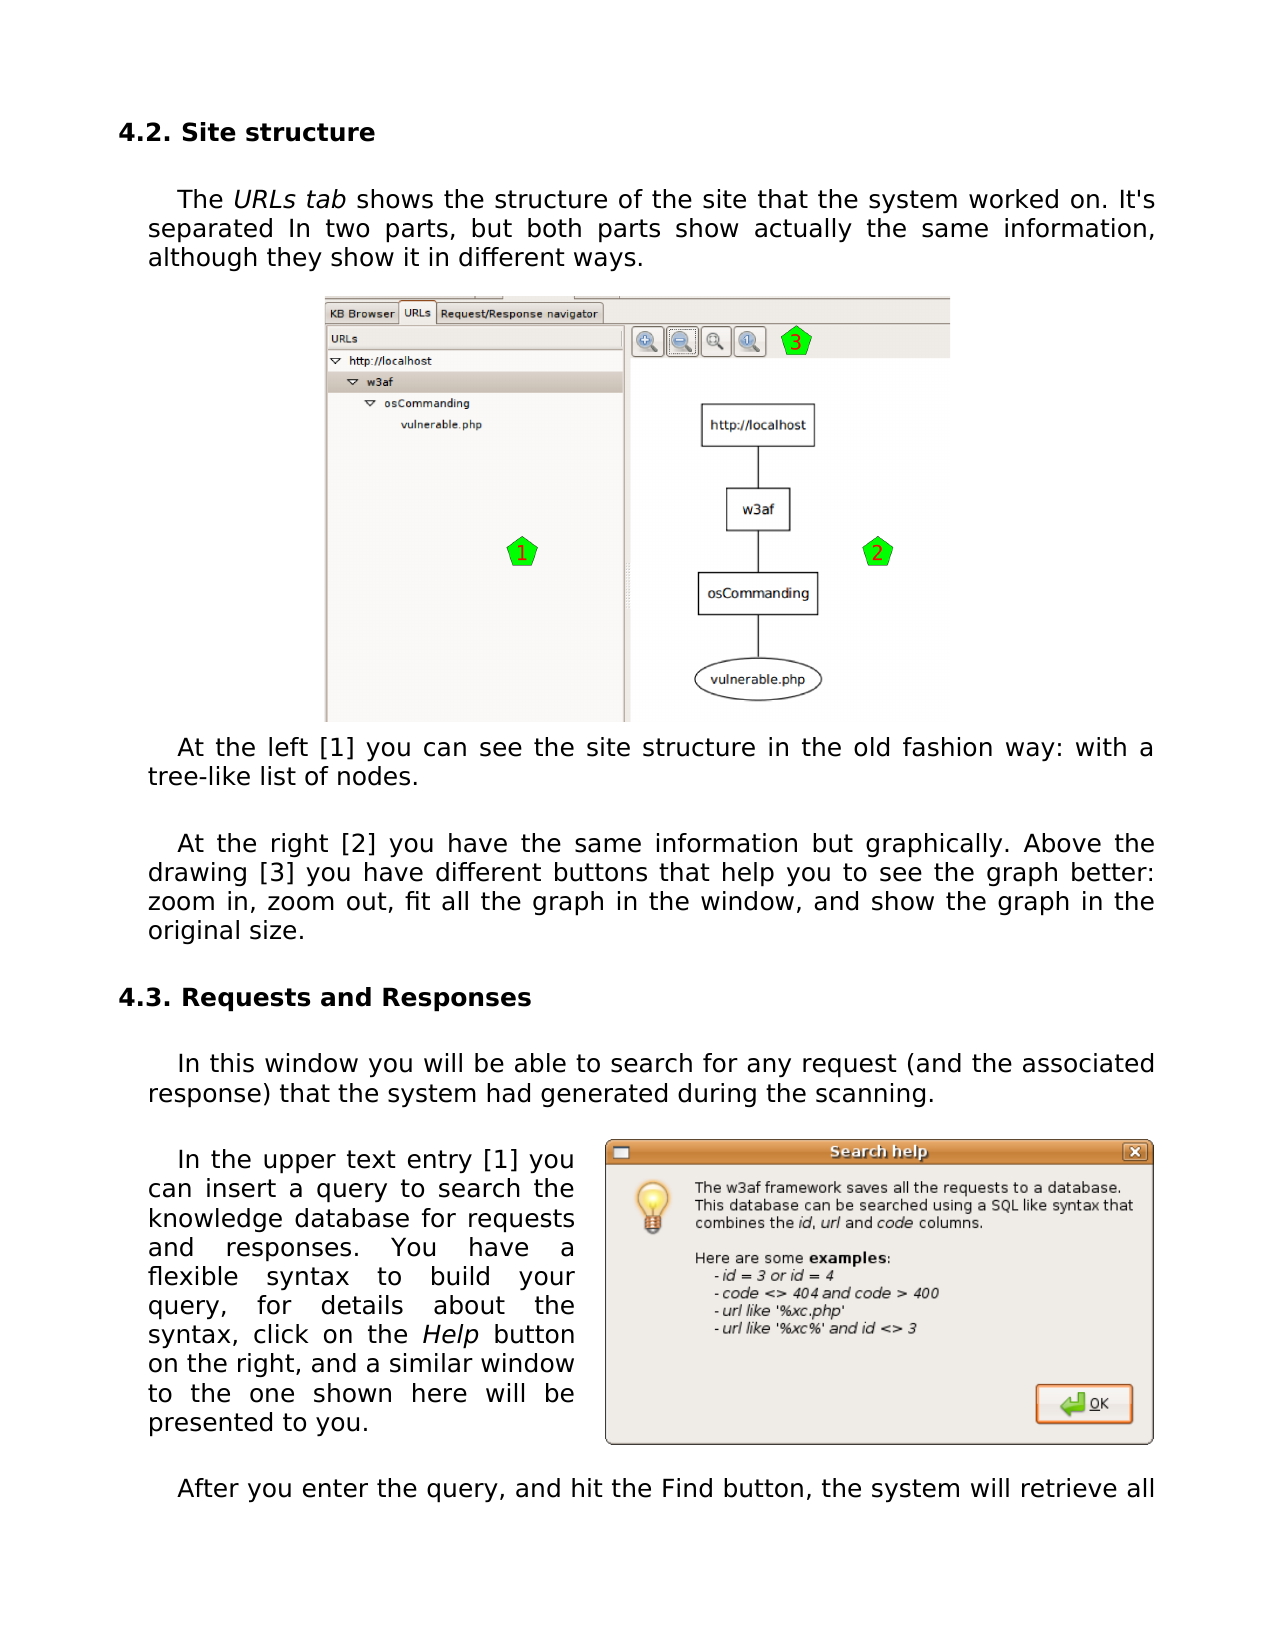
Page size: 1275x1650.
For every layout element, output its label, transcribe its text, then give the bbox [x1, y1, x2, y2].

text In the upper text entry [1] you can insert a query to search the knowledge database for requests and responses. You have a flexible syntax to build your query, for details about the syntax, click on the Help button on the right, and a similar window to the one shown here will be presented to you. [148, 1145, 605, 1437]
picture [605, 1139, 1154, 1445]
text In this window you will be able to search for any request (and the associated response) that the system had generated during the scanning. [148, 1049, 1157, 1108]
text At the left [1] you can see the site structure in the old fashion way: with a tree-like list of nodes. [148, 310, 1157, 791]
subtitle Requests and Responses [118, 983, 1157, 1012]
subtitle Site structure [118, 118, 1157, 147]
text At the right [2] you have the same information but graphically. Above the drawing [3] you have different buttons that help you to see the graph better: zoom in, zoom out, fit all the graph in the window, and show the graph in the original size. [148, 829, 1157, 945]
text The URLs tab shows the structure of the site that the system worked on. It's separated In two parts, but both parts show actually the same information, although they show it in different ways. [148, 185, 1157, 272]
text After you enter the query, and hit the Find button, the system will retrieve all [148, 1474, 1157, 1504]
picture [324, 296, 951, 722]
